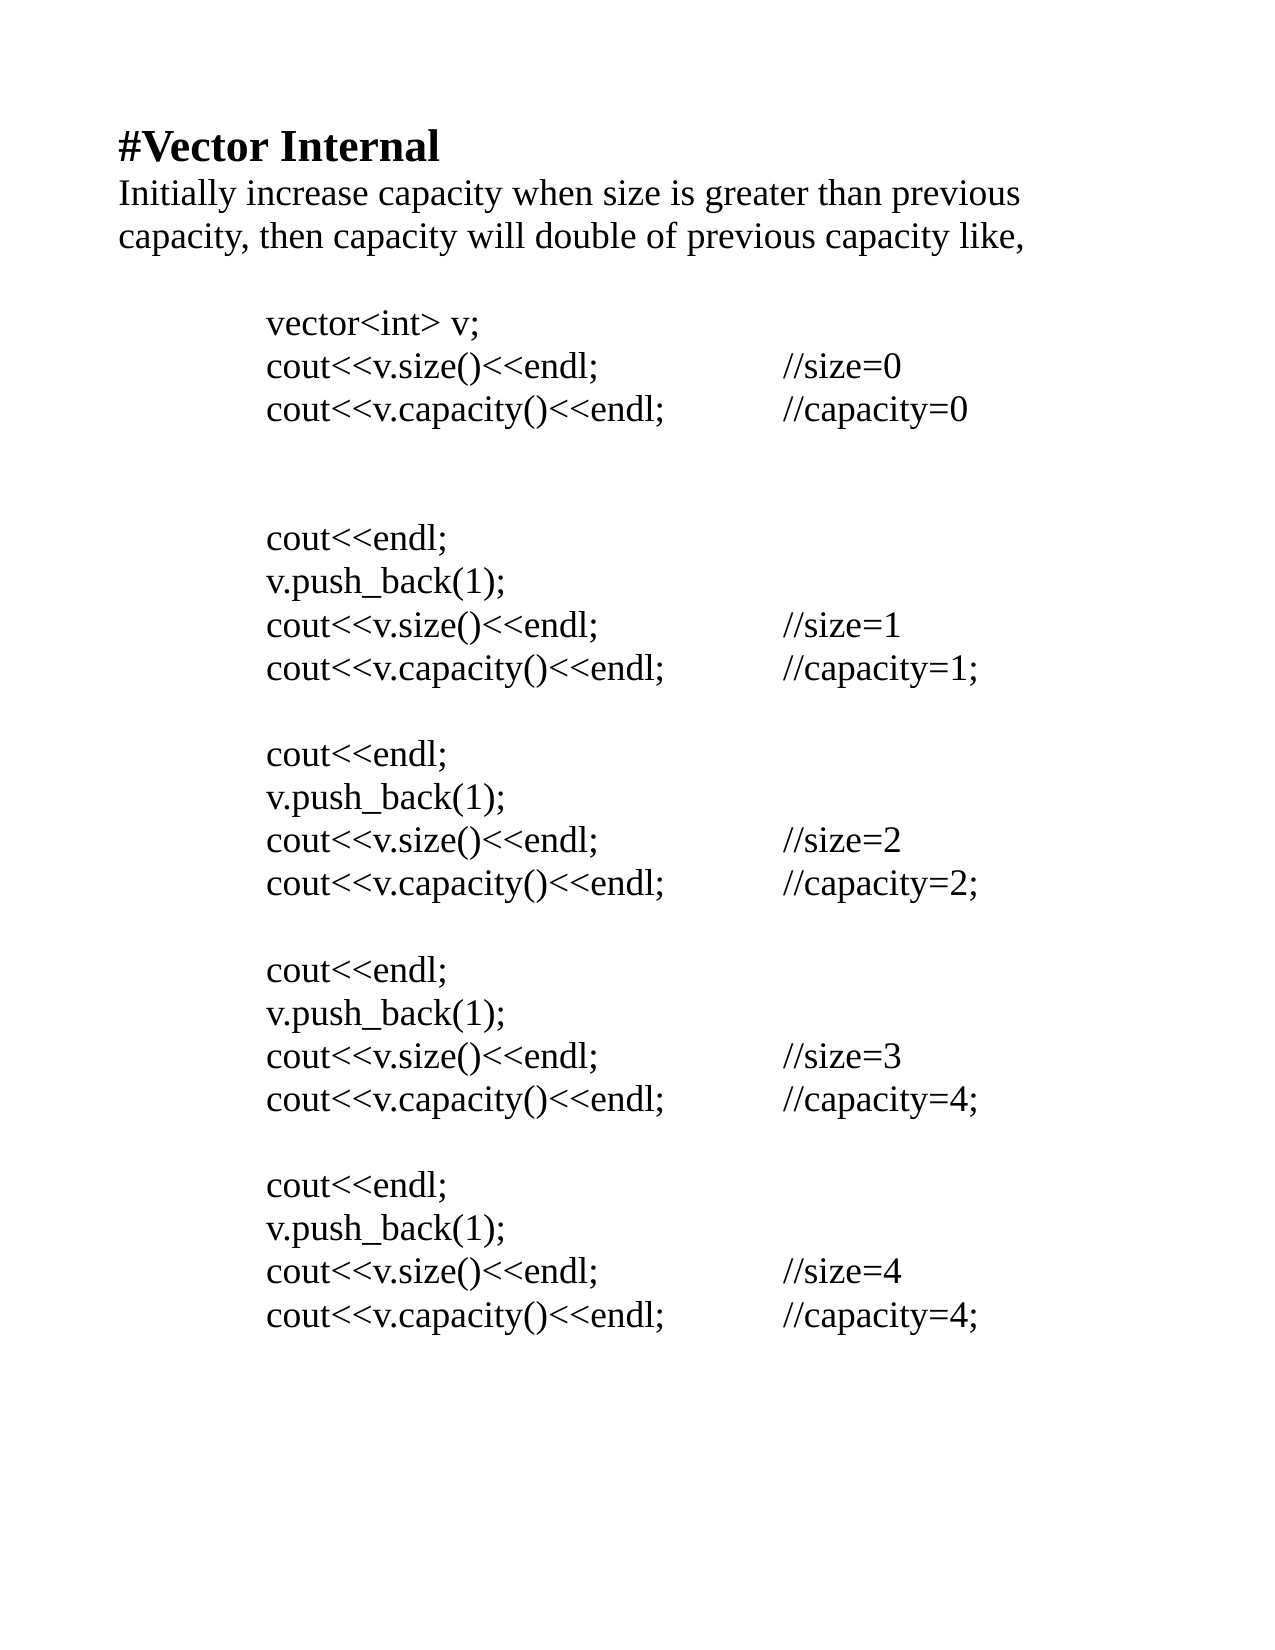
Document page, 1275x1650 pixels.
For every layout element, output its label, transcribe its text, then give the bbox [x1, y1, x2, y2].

text #Vector Internal [118, 118, 1157, 171]
text cout<<endl; [118, 516, 1157, 559]
text v.push_back(1); [118, 559, 1157, 602]
text cout<<endl; [118, 1163, 1157, 1206]
text cout<<v.capacity()<<endl; //capacity=0 [118, 386, 1157, 429]
text cout<<v.size()<<endl; //size=0 [118, 343, 1157, 386]
text cout<<v.size()<<endl; //size=3 [118, 1033, 1157, 1076]
text cout<<v.size()<<endl; //size=2 [118, 818, 1157, 861]
text v.push_back(1); [118, 1206, 1157, 1249]
text cout<<v.capacity()<<endl; //capacity=1; [118, 645, 1157, 688]
text v.push_back(1); [118, 990, 1157, 1033]
text v.push_back(1); [118, 774, 1157, 818]
text cout<<v.capacity()<<endl; //capacity=4; [118, 1076, 1157, 1119]
text cout<<v.size()<<endl; //size=1 [118, 602, 1157, 645]
text cout<<v.capacity()<<endl; //capacity=4; [118, 1292, 1157, 1335]
text cout<<v.size()<<endl; //size=4 [118, 1249, 1157, 1292]
text cout<<endl; [118, 947, 1157, 990]
text cout<<endl; [118, 731, 1157, 774]
text cout<<v.capacity()<<endl; //capacity=2; [118, 861, 1157, 904]
text Initially increase capacity when size is greater than previous capacity, then capacity will double of previous capacity like, [118, 171, 1157, 257]
text vector<int> v; [118, 300, 1157, 343]
